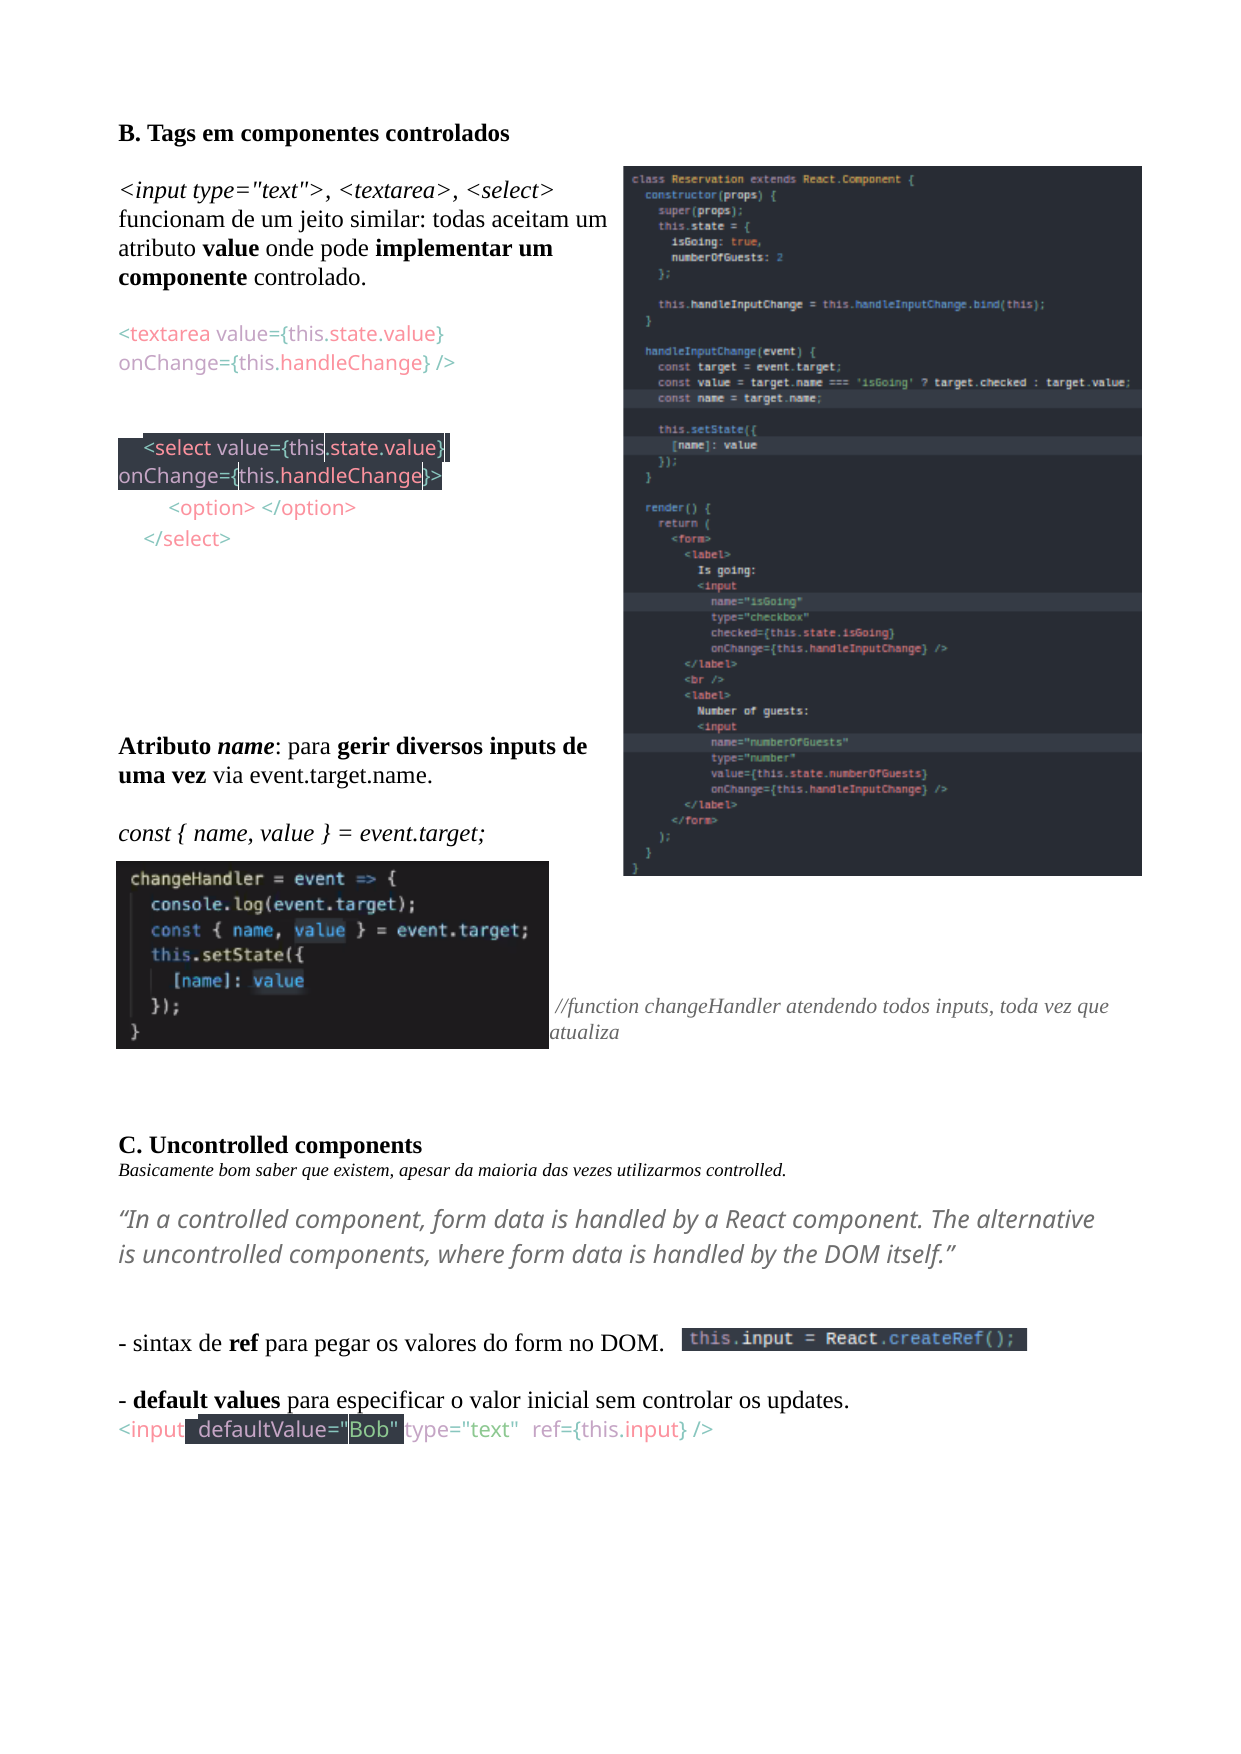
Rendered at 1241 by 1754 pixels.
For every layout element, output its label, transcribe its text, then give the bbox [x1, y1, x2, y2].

text <select value={this.state.value} onChange={this.handleChange}> [118, 433, 623, 490]
text Basicamente bom saber que existem, apesar da maioria das vezes utilizarmos controlled. [118, 1159, 1122, 1181]
picture [681, 1328, 1028, 1351]
text “In a controlled component, form data is handled by a React component. The alternative is uncontrolled components, where form data is handled by the DOM itself.” [118, 1202, 1122, 1270]
text //function changeHandler atendendo todos inputs, toda vez que atualiza [549, 990, 1122, 1044]
text <input defaultValue="Bob" type="text" ref={this.input} /> [118, 1414, 1122, 1444]
text B. Tags em componentes controlados [118, 118, 1122, 147]
text <option> </option> [118, 490, 623, 521]
text - sintax de ref para pegar os valores do form no DOM. [118, 1328, 1122, 1357]
text const { name, value } = event.target; [118, 818, 623, 846]
picture [116, 861, 549, 1049]
text C. Uncontrolled components [118, 1130, 1122, 1159]
text <input type="text">, <textarea>, <select> funcionam de um jeito similar: todas aceitam um atributo value onde pode implementar um componente controlado. [118, 176, 623, 291]
text - default values para especificar o valor inicial sem controlar os updates. [118, 1385, 1122, 1414]
text </select> [118, 521, 623, 553]
text <textarea value={this.state.value} onChange={this.handleChange} /> [118, 319, 623, 376]
text Atributo name: para gerir diversos inputs de uma vez via event.target.name. [118, 731, 623, 789]
picture [623, 166, 1142, 876]
